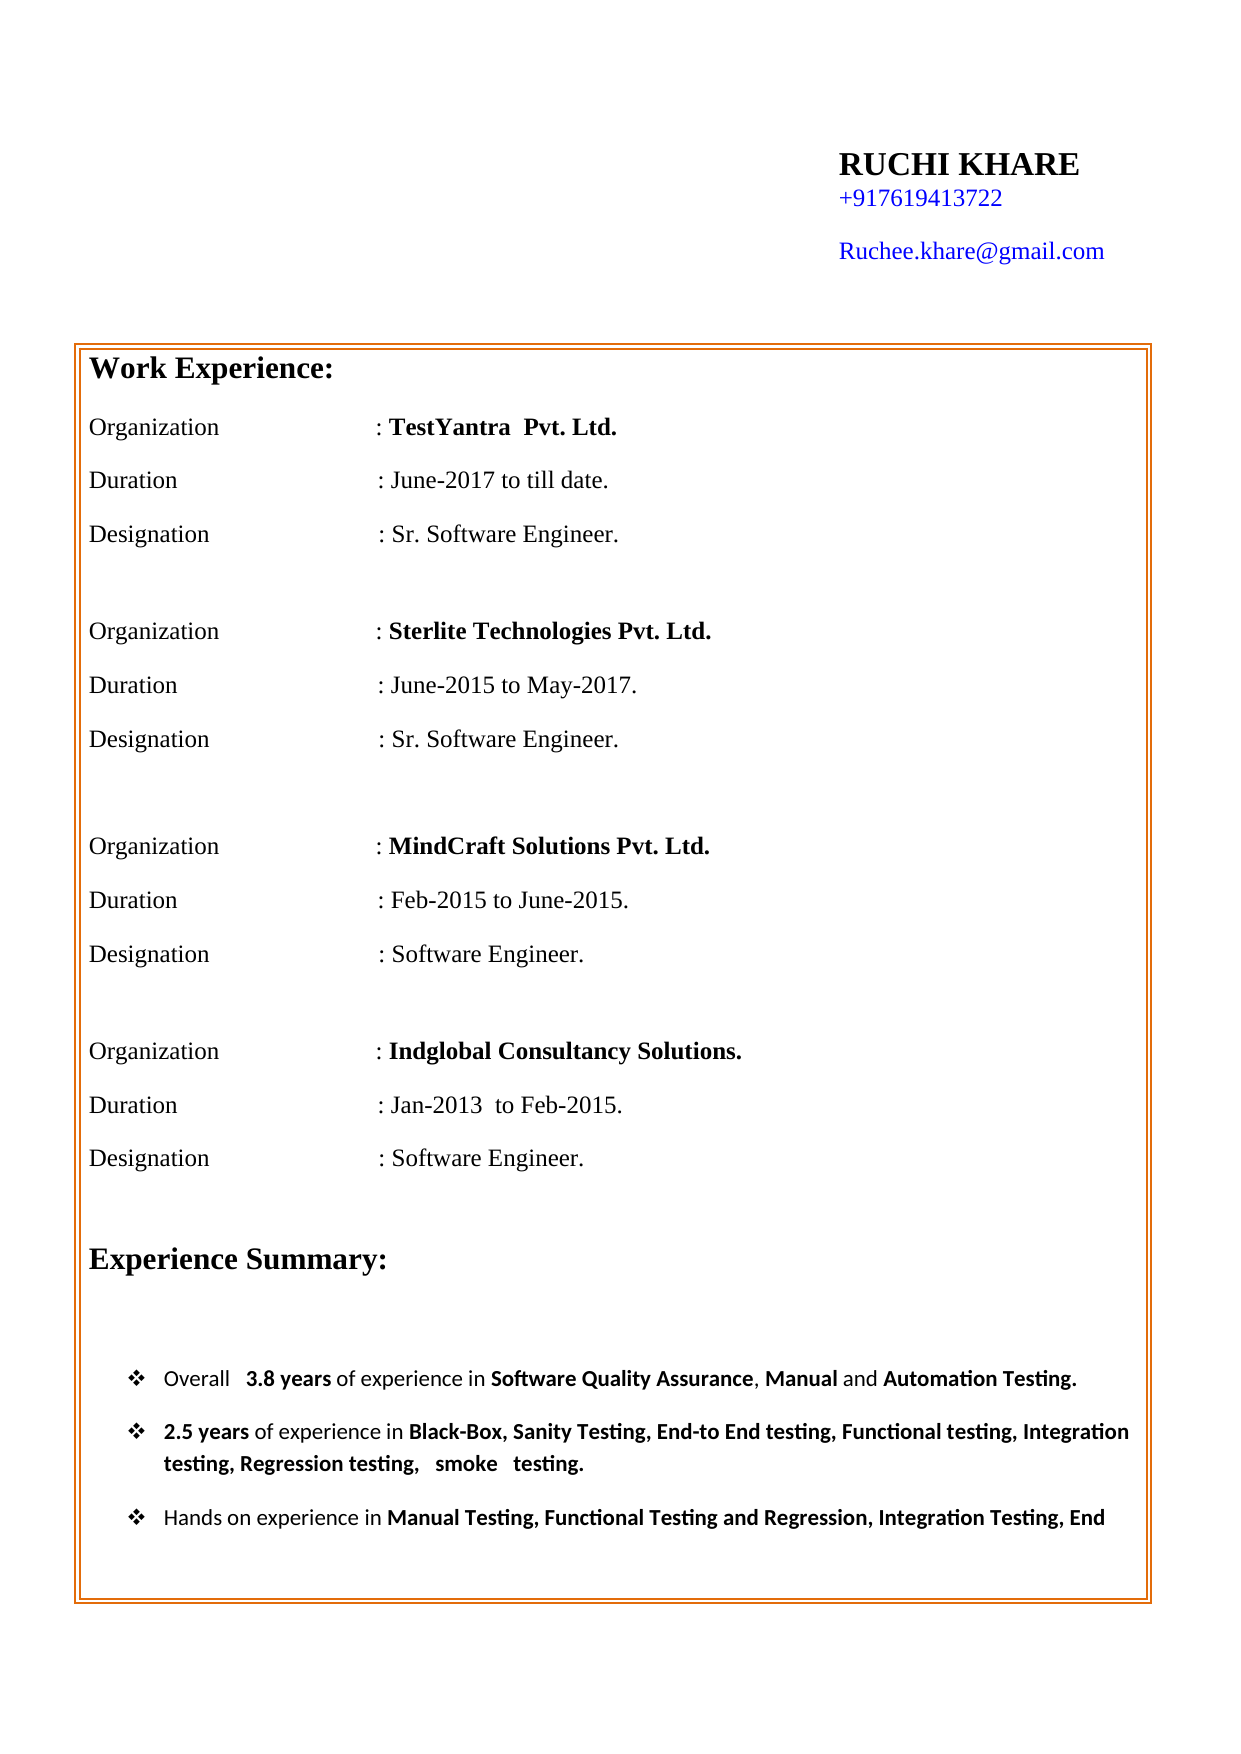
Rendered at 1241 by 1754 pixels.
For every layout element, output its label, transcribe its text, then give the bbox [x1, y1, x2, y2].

text +917619413722 [764, 183, 1167, 211]
table_header Work Experience: Organization : TestYantra Pvt. Ltd. Duration : June-2017 to till date. Designation : Sr. Software Engineer. Organization : Sterlite Technologies Pvt. Ltd. Duration : June-2015 to May-2017. Designation : Sr. Software Engineer. Organization : MindCraft Solutions Pvt. Ltd. Duration : Feb-2015 to June-2015. Designation : Software Engineer. Organization : Indglobal Consultancy Solutions. Duration : Jan-2013 to Feb-2015. Designation : Software Engineer. Experience Summary: Overall 3.8 years of experience in Software Quality Assurance, Manual and Automation Testing. 2.5 years of experience in Black-Box, Sanity Testing, End-to End testing, Functional testing, Integration testing, Regression testing, smoke testing. Hands on experience in Manual Testing, Functional Testing and Regression, Integration Testing, End to-End testing, Smoke Testing, compatibility Testing, Retesting, System testing. 1.5 years of experience in Automation Testing using Selenium Web Driver Hands on experience to generate Custom HTML Automation report. Hands on experience in Xpath and Locators. Hands on experience to handle all the popup. Worked on AUTOIT. Worked on Page Object Model. Worked with POI for Excel. Worked with Jenkins tool, gitHub , Maven. Hands on experience in Selenium Grid. Hands on experience to handle listbox , handling frames. Worked on Hybrid Framework (implementation and execution). Expertise in Data Driven Framework ,Method Driven Framework ,Hybrid framework using Selenium Web Driver. Experience in TestNG Framework. Experience in creating , analyzing & maintaining Automation Test Scripts using Selenium Webdriver. Experience of working on SVN , Apache Maven. Experience of Testing Web and Window-Based -applications. Expert in Software Testing, Creation of effective test data, Expert in identifying different scenarios and Writing effective test cases, Test Reporting, Requirements Analysis, Quality Management, Defect Management. Actively involved in all the stages of Software Testing Life Cycle. Well versed in Defect Tracking & effective Bug Reporting Expert in Requirement Traceability Matrix(RTM), Requirement Coverage Experienced in preparation and review of Test Scenarios and Test Cases, Test Execution, Test Results Reporting, Defect Reporting, Test summary Report, and other activities related to test planning and execution with concentration on requirements analysis, development and implementation of test scenarios. Expert in Ad Hoc, Functional, Build Verification Testing(Smoke Testing), Sanity, Regression, Integration and Exploratory Testing Well acquainted with Manual Testing Methodologies& possess knowledge of Software Development Life Cycle (SDLC), Software Test Life Cycle (STLC) and Defect Life Cycle. Exposure to Test Management and Bug Tracking Tools like Jira , Confluence and actively involved in Backend Database Testing using Oracle 10g, SQL. Experienced in maintaining and installing server for the production environment, deployment on Windows 7 R2 server. Team player with good managerial skills, Quick learner, Self-motivated and ability to co-ordinate in a team environment with excellent interpersonal skills . Ability to work on numerous tasks simultaneously. Expert in Java, and Good knowledge of SQL queries. Involved in Functional, Regression, Ad-hoc testing, performance and load testing. Good knowledge of PLSQL, SQL Server Hand on experience in JAVA. Good programming knowledge in JAVA Multithreading Understanding in creating SQL Queries, Stored Procedures, Views, Triggers in ORACLE/SQL Server 2005/2008. Ability to quickly adapt to different project environments and an excellent team member. JavaScript Skills: Efficient knowledge on JavaScript Functions and type of functions. Familiar with Arrow functions and builtin methods in array. Efficient knowledge Objects creation, Object Define Property, and Prototypes. Familiar with data types , variable hoisting, scope. Familiar with Promisces ,callback functions and JSON Object. Basic knowledge on NODEJS-Mocha framework with chai Assertion using node Project. Basic knowledge of Stringy and Parsing concept . SOFTWARE PROFICIENCY Process : Application Testing, Manual Testing, Automation Testing Test Management tool : HP Quality Centre. Defect Reporting Tool : BugZilla , Jira . Software Testing Skills : Manual Testing, SDLC, Test Life Cycle, Automation Testing using . Operating System : Windows XP / 7/ 8 /10, 2003 Server. Programming Languages : Java RDBMS : ORACLE, SQL SERVER, MySQL. Packages : MS-Office, MS-Outlook. Automation Tool : Selenium Web Driver Other Tools : AutoIT , TestNG, Jenkins, gitHub, SVN, Maven, Selenium Grid , Hybrid. Education Credential: Bachelor of Engineering in Computer Science with Honors (77.5%) from R.G.P.V. University Bhopal (M.P.) in 2011. H.S.C. with 76.40% from M.P. Board Bhopal (M.P.) in 2006. S.S.C. with 76.80% from M.P. Board Bhopal (M.P.) in 2004. Project Worked: Project Title : Mauritius Telecom Duration : June-2015 till now. Position : Senior Test Engineer Technologies : JAVA, JBOSS, ORACLE, Web Server Tomcat 4.1. Back End : Oracle. Description :Mapping of all existing Mauritius Telecom Tariff Plans with CRESTEL product.CRESTEL (Multilingual & Multi Currency) is a real time carrier-grade Billing, Customer Care, Mediation and Provisioning platform, that enables ISP, broadband, IP-based service providers, Web and service portals, to manage and profit from application, media and communication services offered directly and through distribution channels. Roles and Responsibilities: Responsible for selecting test cases for Automation. Responsible for writing POM class. Involved in generating Custom Automation Reports according to clients requirements. Responsible for developing test Classes. Preparing test data. Responsible for reviewing the scripts. Responsible for maintaining framework and gitHub. Responsible for integrating framework with Jenkins. Analyzing the execution result. Responsible for preparing execution report. Provided KT at training newly joined. Prepared automation related documents. Responsible for setting up Selenium Grid. Provide demo to client. Project Title : Obligation Shared Business Service (SBS). Client : HP Duration : Feb-2015 June 2015. Position : Senior Test Engineer Technologies : Core Java, J2EE, JSP, Web Services, Spring, Servlet, Hibernate, HTML, CSS, JQuery, Junit, Maven, Strusts, SVN, TestNG framework. Back End : Oracle 10g. Role and Responsibility :Manual testing of Web services, Load Testing of Web services. Description :Obligation Shared Business Service (SBS) is a foundational SBS that supports Contract, Fixed CarePack and Warranty service obligation retrieval. SBS follows layered architecture for example Service Implementation layer, request validation layer, Orchestration layer, Data Service Management layer and Data Services layer. The Service Implementation layer defines the request and response types exposed to clients of the SBS, and implements the methods of the SBS service interface. The request validation layer applies syntactic validation and applicable business rule validation to client requests. The Orchestration layer is responsible for implementing the business rules defined for the SBS which specify how to execute the methods of the SBS service interface by calling one or more Data Services and composing the responses from the Data Services into the response for that SBS method. The composition can compose replies from multiple Data Services for different DataServiceTypes, or from multiple instances of Data Services for the same DataServiceType. The Data Service Management layer is the main component covered by this high-level design specification, and is discussed in detail in the following sections. At a high-level, its responsibilities include providing a generic interface to a diverse set of Data Services, reporting on Data Services state, and managing failover for some Data Services. The Data Services layer is responsible for interfacing to the actual DataSources required by the SBS. Involved in writing Test script using QC tool. Participated in Manual Testing of application. Participating in Daily Standup Meeting and managing workflow of the Application. Involved in Enhancing and Controlling the Framework. Analyzing Requirement Generating Test cases for different module and executing them. Web Application testing (i.e. User interface Testing, Functional Testing, Regression Testing. Track the Bug, Analyze the result and report the bugs. Cross Browser Testing. The main objectives for this projects are - Establish a Service Obligation data model covering go forward obligation types (exclude legacy MPS contracts, QUANTUM storage contracts, etc). Establish Data Access Objects & Data Service for fixed care packs. Establish a set of data service for warranties Establish a set of data service for GIS contracts. Meet the tactical requirements for obligation-based authorizations from the HPSC portal team. Lay the groundwork for a future entitlement service that encapsulates business rules currently distributed in the clients (highest level of service, mission critical identification, etc). Achievements: Won Miss CS award in R.K.D.F. College. Interest & Hobbies: Reading Books and Singing, Listening music. Declaration: I hereby declare that above-mentioned are true and best to behalf of my knowledge. Ruchi Khare. [81, 350, 1146, 1598]
table_header Work Experience: Organization : TestYantra Pvt. Ltd. Duration : June-2017 to till date. Designation : Sr. Software Engineer. Organization : Sterlite Technologies Pvt. Ltd. Duration : June-2015 to May-2017. Designation : Sr. Software Engineer. Organization : MindCraft Solutions Pvt. Ltd. Duration : Feb-2015 to June-2015. Designation : Software Engineer. Organization : Indglobal Consultancy Solutions. Duration : Jan-2013 to Feb-2015. Designation : Software Engineer. Experience Summary: Overall 3.8 years of experience in Software Quality Assurance, Manual and Automation Testing. 2.5 years of experience in Black-Box, Sanity Testing, End-to End testing, Functional testing, Integration testing, Regression testing, smoke testing. Hands on experience in Manual Testing, Functional Testing and Regression, Integration Testing, End to-End testing, Smoke Testing, compatibility Testing, Retesting, System testing. 1.5 years of experience in Automation Testing using Selenium Web Driver Hands on experience to generate Custom HTML Automation report. Hands on experience in Xpath and Locators. Hands on experience to handle all the popup. Worked on AUTOIT. Worked on Page Object Model. Worked with POI for Excel. Worked with Jenkins tool, gitHub , Maven. Hands on experience in Selenium Grid. Hands on experience to handle listbox , handling frames. Worked on Hybrid Framework (implementation and execution). Expertise in Data Driven Framework ,Method Driven Framework ,Hybrid framework using Selenium Web Driver. Experience in TestNG Framework. Experience in creating , analyzing & maintaining Automation Test Scripts using Selenium Webdriver. Experience of working on SVN , Apache Maven. Experience of Testing Web and Window-Based -applications. Expert in Software Testing, Creation of effective test data, Expert in identifying different scenarios and Writing effective test cases, Test Reporting, Requirements Analysis, Quality Management, Defect Management. Actively involved in all the stages of Software Testing Life Cycle. Well versed in Defect Tracking & effective Bug Reporting Expert in Requirement Traceability Matrix(RTM), Requirement Coverage Experienced in preparation and review of Test Scenarios and Test Cases, Test Execution, Test Results Reporting, Defect Reporting, Test summary Report, and other activities related to test planning and execution with concentration on requirements analysis, development and implementation of test scenarios. Expert in Ad Hoc, Functional, Build Verification Testing(Smoke Testing), Sanity, Regression, Integration and Exploratory Testing Well acquainted with Manual Testing Methodologies& possess knowledge of Software Development Life Cycle (SDLC), Software Test Life Cycle (STLC) and Defect Life Cycle. Exposure to Test Management and Bug Tracking Tools like Jira , Confluence and actively involved in Backend Database Testing using Oracle 10g, SQL. Experienced in maintaining and installing server for the production environment, deployment on Windows 7 R2 server. Team player with good managerial skills, Quick learner, Self-motivated and ability to co-ordinate in a team environment with excellent interpersonal skills . Ability to work on numerous tasks simultaneously. Expert in Java, and Good knowledge of SQL queries. Involved in Functional, Regression, Ad-hoc testing, performance and load testing. Good knowledge of PLSQL, SQL Server Hand on experience in JAVA. Good programming knowledge in JAVA Multithreading Understanding in creating SQL Queries, Stored Procedures, Views, Triggers in ORACLE/SQL Server 2005/2008. Ability to quickly adapt to different project environments and an excellent team member. JavaScript Skills: Efficient knowledge on JavaScript Functions and type of functions. Familiar with Arrow functions and builtin methods in array. Efficient knowledge Objects creation, Object Define Property, and Prototypes. Familiar with data types , variable hoisting, scope. Familiar with Promisces ,callback functions and JSON Object. Basic knowledge on NODEJS-Mocha framework with chai Assertion using node Project. Basic knowledge of Stringy and Parsing concept . SOFTWARE PROFICIENCY Process : Application Testing, Manual Testing, Automation Testing Test Management tool : HP Quality Centre. Defect Reporting Tool : BugZilla , Jira . Software Testing Skills : Manual Testing, SDLC, Test Life Cycle, Automation Testing using . Operating System : Windows XP / 7/ 8 /10, 2003 Server. Programming Languages : Java RDBMS : ORACLE, SQL SERVER, MySQL. Packages : MS-Office, MS-Outlook. Automation Tool : Selenium Web Driver Other Tools : AutoIT , TestNG, Jenkins, gitHub, SVN, Maven, Selenium Grid , Hybrid. Education Credential: Bachelor of Engineering in Computer Science with Honors (77.5%) from R.G.P.V. University Bhopal (M.P.) in 2011. H.S.C. with 76.40% from M.P. Board Bhopal (M.P.) in 2006. S.S.C. with 76.80% from M.P. Board Bhopal (M.P.) in 2004. Project Worked: Project Title : Mauritius Telecom Duration : June-2015 till now. Position : Senior Test Engineer Technologies : JAVA, JBOSS, ORACLE, Web Server Tomcat 4.1. Back End : Oracle. Description :Mapping of all existing Mauritius Telecom Tariff Plans with CRESTEL product.CRESTEL (Multilingual & Multi Currency) is a real time carrier-grade Billing, Customer Care, Mediation and Provisioning platform, that enables ISP, broadband, IP-based service providers, Web and service portals, to manage and profit from application, media and communication services offered directly and through distribution channels. Roles and Responsibilities: Responsible for selecting test cases for Automation. Responsible for writing POM class. Involved in generating Custom Automation Reports according to clients requirements. Responsible for developing test Classes. Preparing test data. Responsible for reviewing the scripts. Responsible for maintaining framework and gitHub. Responsible for integrating framework with Jenkins. Analyzing the execution result. Responsible for preparing execution report. Provided KT at training newly joined. Prepared automation related documents. Responsible for setting up Selenium Grid. Provide demo to client. Project Title : Obligation Shared Business Service (SBS). Client : HP Duration : Feb-2015 June 2015. Position : Senior Test Engineer Technologies : Core Java, J2EE, JSP, Web Services, Spring, Servlet, Hibernate, HTML, CSS, JQuery, Junit, Maven, Strusts, SVN, TestNG framework. Back End : Oracle 10g. Role and Responsibility :Manual testing of Web services, Load Testing of Web services. Description :Obligation Shared Business Service (SBS) is a foundational SBS that supports Contract, Fixed CarePack and Warranty service obligation retrieval. SBS follows layered architecture for example Service Implementation layer, request validation layer, Orchestration layer, Data Service Management layer and Data Services layer. The Service Implementation layer defines the request and response types exposed to clients of the SBS, and implements the methods of the SBS service interface. The request validation layer applies syntactic validation and applicable business rule validation to client requests. The Orchestration layer is responsible for implementing the business rules defined for the SBS which specify how to execute the methods of the SBS service interface by calling one or more Data Services and composing the responses from the Data Services into the response for that SBS method. The composition can compose replies from multiple Data Services for different DataServiceTypes, or from multiple instances of Data Services for the same DataServiceType. The Data Service Management layer is the main component covered by this high-level design specification, and is discussed in detail in the following sections. At a high-level, its responsibilities include providing a generic interface to a diverse set of Data Services, reporting on Data Services state, and managing failover for some Data Services. The Data Services layer is responsible for interfacing to the actual DataSources required by the SBS. Involved in writing Test script using QC tool. Participated in Manual Testing of application. Participating in Daily Standup Meeting and managing workflow of the Application. Involved in Enhancing and Controlling the Framework. Analyzing Requirement Generating Test cases for different module and executing them. Web Application testing (i.e. User interface Testing, Functional Testing, Regression Testing. Track the Bug, Analyze the result and report the bugs. Cross Browser Testing. The main objectives for this projects are - Establish a Service Obligation data model covering go forward obligation types (exclude legacy MPS contracts, QUANTUM storage contracts, etc). Establish Data Access Objects & Data Service for fixed care packs. Establish a set of data service for warranties Establish a set of data service for GIS contracts. Meet the tactical requirements for obligation-based authorizations from the HPSC portal team. Lay the groundwork for a future entitlement service that encapsulates business rules currently distributed in the clients (highest level of service, mission critical identification, etc). Achievements: Won Miss CS award in R.K.D.F. College. Interest & Hobbies: Reading Books and Singing, Listening music. Declaration: I hereby declare that above-mentioned are true and best to behalf of my knowledge. Ruchi Khare. [78, 345, 1149, 1598]
text Ruchee.khare@gmail.com [764, 236, 1167, 265]
text RUCHI KHARE [89, 144, 1167, 183]
